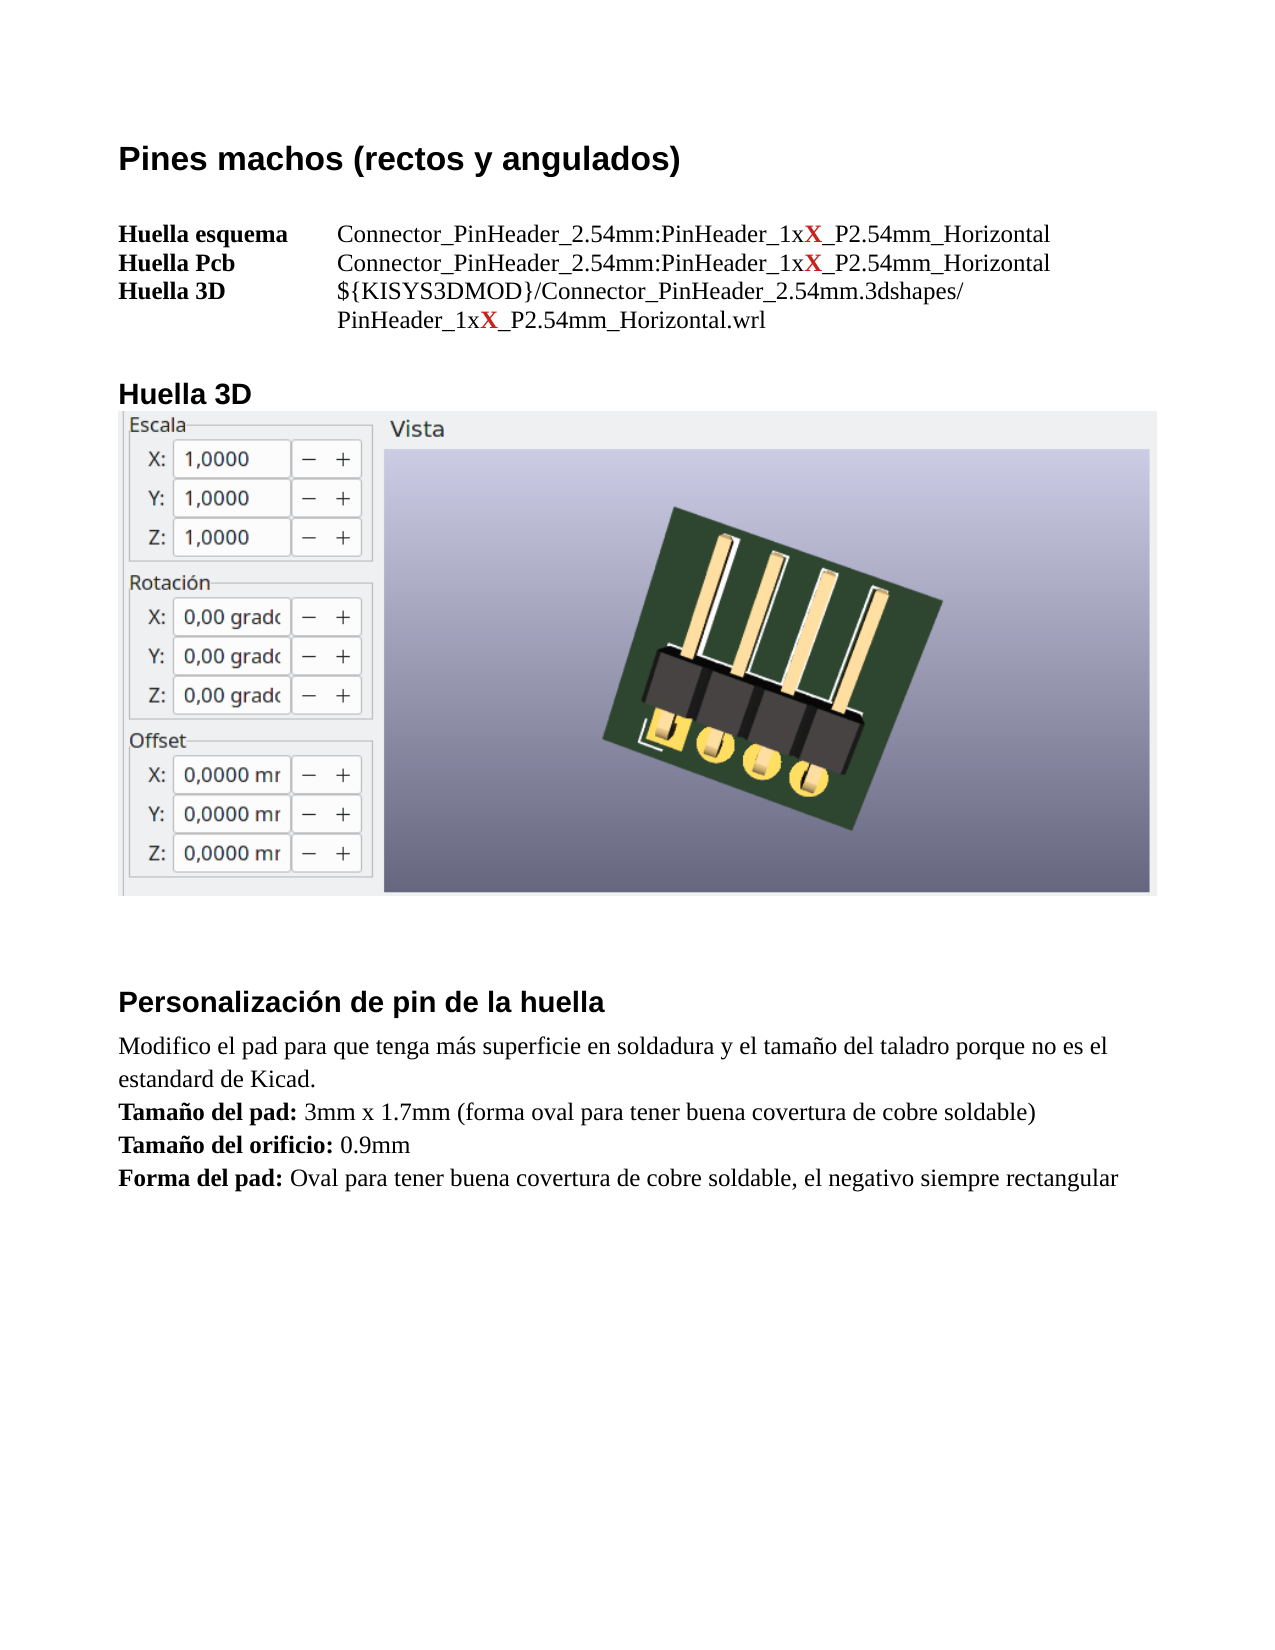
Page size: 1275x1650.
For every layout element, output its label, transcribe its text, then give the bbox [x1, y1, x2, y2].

subtitle Pines machos (rectos y angulados) [118, 139, 1157, 178]
subtitle Huella 3D [118, 377, 1157, 411]
table_cell Huella Pcb [118, 248, 337, 276]
subtitle Personalización de pin de la huella [118, 951, 1157, 1019]
table_cell ${KISYS3DMOD}/Connector_PinHeader_2.54mm.3dshapes/PinHeader_1xX_P2.54mm_Horizontal.wrl [337, 276, 1157, 334]
text Modifico el pad para que tenga más superficie en soldadura y el tamaño del taladro porque no es el estandard de Kicad. Tamaño del pad: 3mm x 1.7mm (forma oval para tener buena covertura de cobre soldable) Tamaño del orificio: 0.9mm Forma del pad: Oval para tener buena covertura de cobre soldable, el negativo siempre rectangular [118, 1031, 1157, 1192]
table_header Connector_PinHeader_2.54mm:PinHeader_1xX_P2.54mm_Horizontal [337, 219, 1157, 248]
table_header Huella esquema [118, 219, 337, 248]
table_cell Huella 3D [118, 276, 337, 334]
picture [118, 411, 1157, 896]
table_cell Connector_PinHeader_2.54mm:PinHeader_1xX_P2.54mm_Horizontal [337, 248, 1157, 276]
